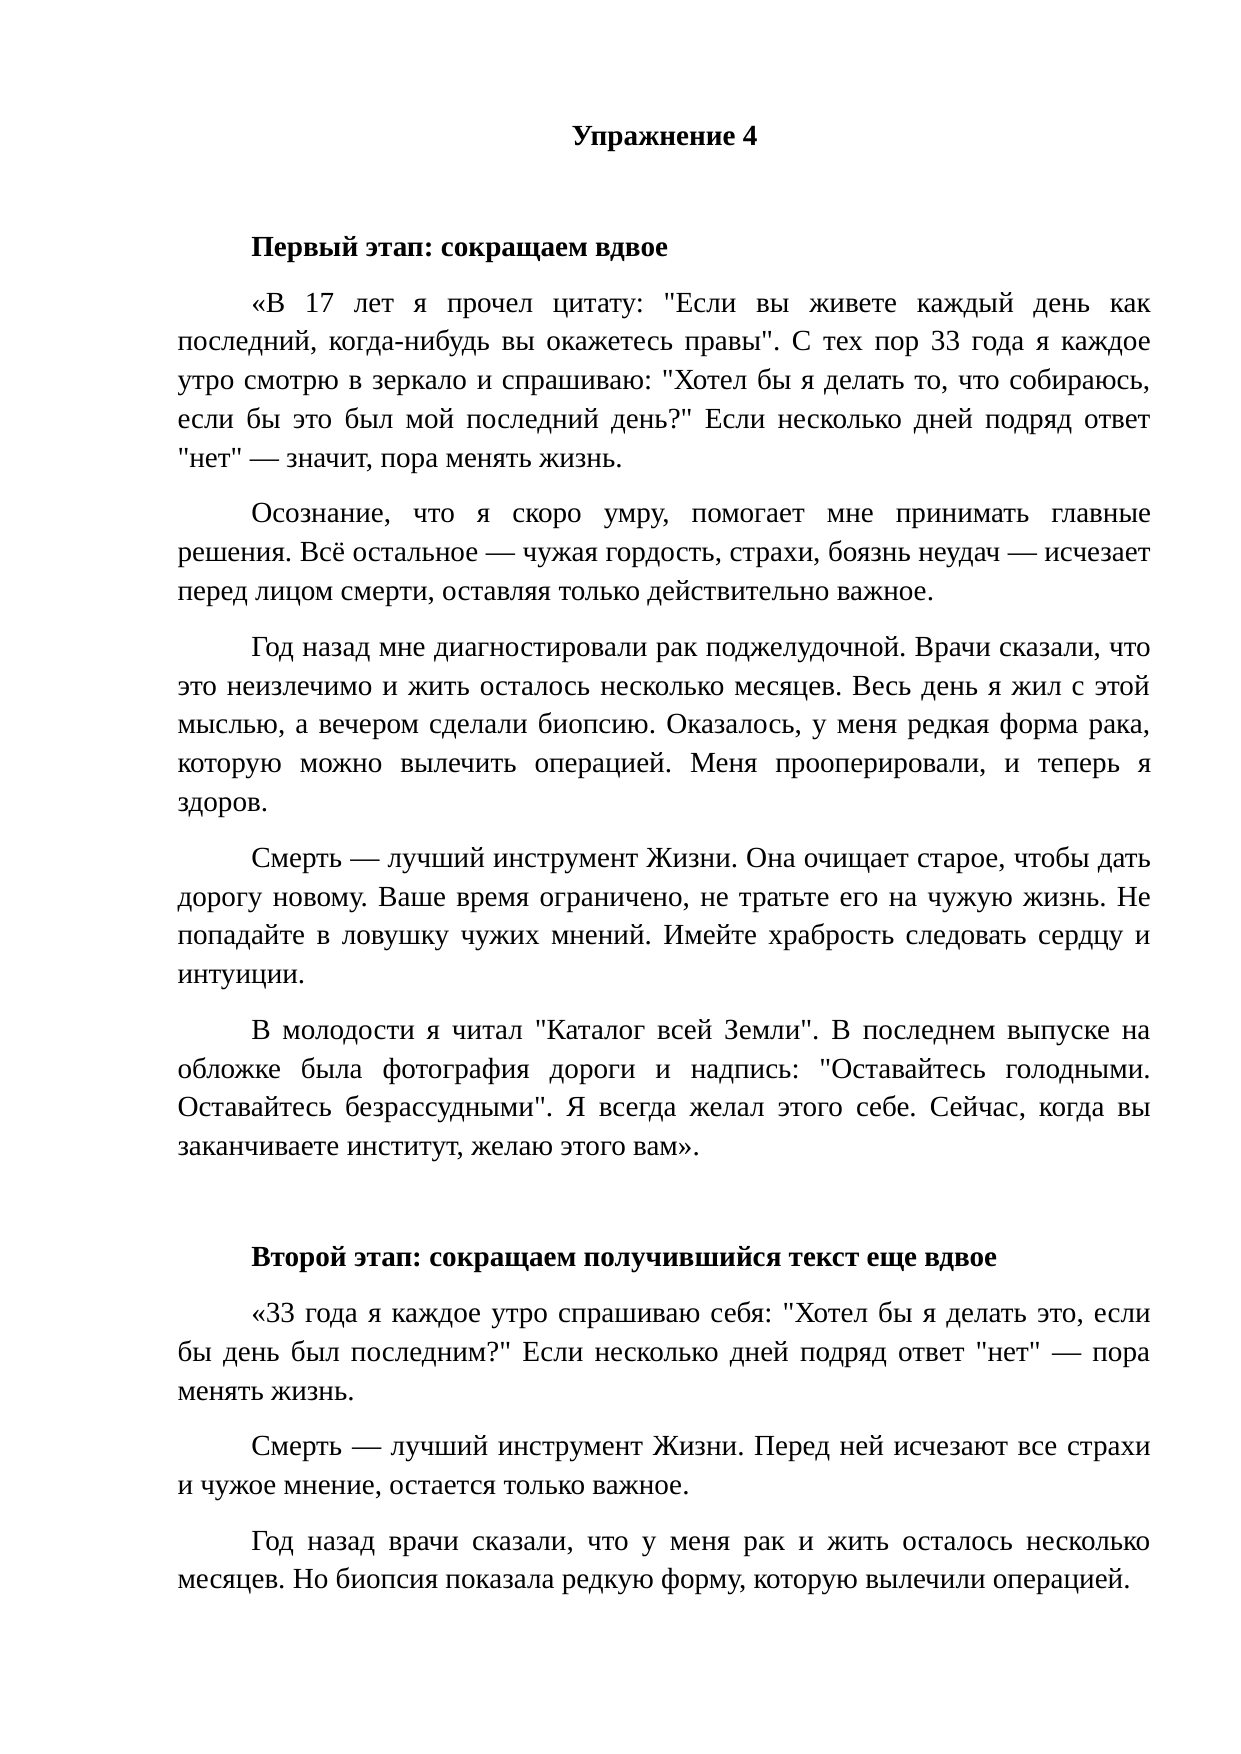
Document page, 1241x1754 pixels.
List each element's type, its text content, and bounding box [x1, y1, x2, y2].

text «33 года я каждое утро спрашиваю себя: "Хотел бы я делать это, если бы день был последним?" Если несколько дней подряд ответ "нет" — пора менять жизнь. [177, 1295, 1152, 1406]
text Первый этап: сокращаем вдвое [177, 229, 1152, 263]
text Год назад врачи сказали, что у меня рак и жить осталось несколько месяцев. Но биопсия показала редкую форму, которую вылечили операцией. [177, 1523, 1152, 1595]
text Смерть — лучший инструмент Жизни. Перед ней исчезают все страхи и чужое мнение, остается только важное. [177, 1428, 1152, 1501]
text Осознание, что я скоро умру, помогает мне принимать главные решения. Всё остальное — чужая гордость, страхи, боязнь неудач — исчезает перед лицом смерти, оставляя только действительно важное. [177, 496, 1152, 607]
text В молодости я читал "Каталог всей Земли". В последнем выпуске на обложке была фотография дороги и надпись: "Оставайтесь голодными. Оставайтесь безрассудными". Я всегда желал этого себе. Сейчас, когда вы заканчиваете институт, желаю этого вам». [177, 1012, 1152, 1162]
text Год назад мне диагностировали рак поджелудочной. Врачи сказали, что это неизлечимо и жить осталось несколько месяцев. Весь день я жил с этой мыслью, а вечером сделали биопсию. Оказалось, у меня редкая форма рака, которую можно вылечить операцией. Меня прооперировали, и теперь я здоров. [177, 629, 1152, 818]
text Второй этап: сокращаем получившийся текст еще вдвое [177, 1239, 1152, 1273]
text Смерть — лучший инструмент Жизни. Она очищает старое, чтобы дать дорогу новому. Ваше время ограничено, не тратьте его на чужую жизнь. Не попадайте в ловушку чужих мнений. Имейте храбрость следовать сердцу и интуиции. [177, 840, 1152, 990]
text Упражнение 4 [177, 118, 1152, 152]
text «В 17 лет я прочел цитату: "Если вы живете каждый день как последний, когда-нибудь вы окажетесь правы". С тех пор 33 года я каждое утро смотрю в зеркало и спрашиваю: "Хотел бы я делать то, что собираюсь, если бы это был мой последний день?" Если несколько дней подряд ответ "нет" — значит, пора менять жизнь. [177, 285, 1152, 474]
